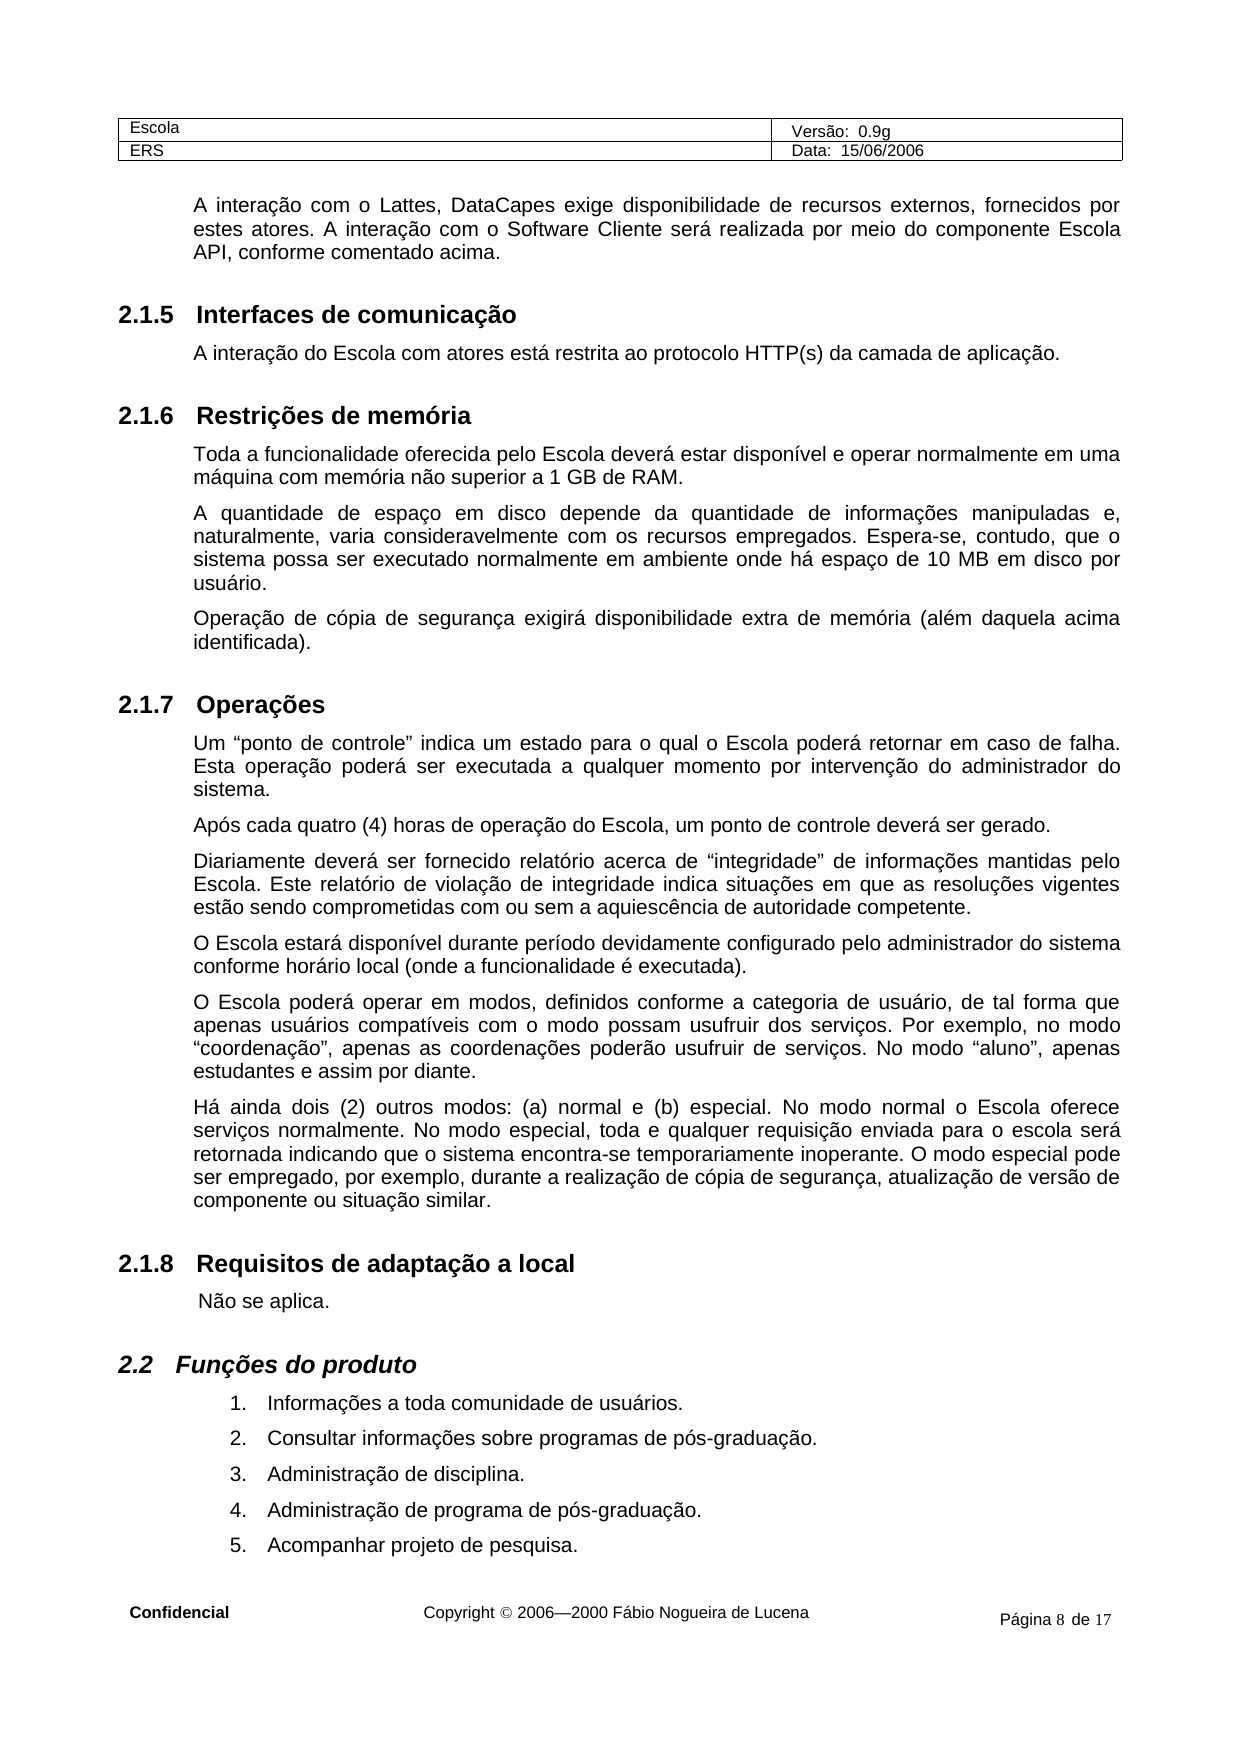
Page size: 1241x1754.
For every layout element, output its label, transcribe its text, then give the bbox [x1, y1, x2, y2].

text Não se aplica. [118, 1290, 1122, 1313]
text Um “ponto de controle” indica um estado para o qual o Escola poderá retornar em caso de falha. Esta operação poderá ser executada a qualquer momento por intervenção do administrador do sistema. [193, 731, 1122, 801]
text O Escola poderá operar em modos, definidos conforme a categoria de usuário, de tal forma que apenas usuários compatíveis com o modo possam usufruir dos serviços. Por exemplo, no modo “coordenação”, apenas as coordenações poderão usufruir de serviços. No modo “aluno”, apenas estudantes e assim por diante. [193, 990, 1122, 1083]
text Há ainda dois (2) outros modos: (a) normal e (b) especial. No modo normal o Escola oferece serviços normalmente. No modo especial, toda e qualquer requisição enviada para o escola será retornada indicando que o sistema encontra-se temporariamente inoperante. O modo especial pode ser empregado, por exemplo, durante a realização de cópia de segurança, atualização de versão de componente ou situação similar. [193, 1096, 1122, 1212]
text O Escola estará disponível durante período devidamente configurado pelo administrador do sistema conforme horário local (onde a funcionalidade é executada). [193, 931, 1122, 978]
list Administração de disciplina. [229, 1462, 1122, 1486]
subtitle Funções do produto [118, 1351, 1122, 1378]
list Administração de programa de pós-graduação. [229, 1498, 1122, 1521]
text Toda a funcionalidade oferecida pelo Escola deverá estar disponível e operar normalmente em uma máquina com memória não superior a 1 GB de RAM. [193, 443, 1122, 489]
subtitle Restrições de memória [118, 402, 1122, 430]
text Operação de cópia de segurança exigirá disponibilidade extra de memória (além daquela acima identificada). [193, 607, 1122, 653]
text Após cada quatro (4) horas de operação do Escola, um ponto de controle deverá ser gerado. [193, 813, 1122, 837]
text A quantidade de espaço em disco depende da quantidade de informações manipuladas e, naturalmente, varia consideravelmente com os recursos empregados. Espera-se, contudo, que o sistema possa ser executado normalmente em ambiente onde há espaço de 10 MB em disco por usuário. [193, 502, 1122, 594]
text Diariamente deverá ser fornecido relatório acerca de “integridade” de informações mantidas pelo Escola. Este relatório de violação de integridade indica situações em que as resoluções vigentes estão sendo comprometidas com ou sem a aquiescência de autoridade competente. [193, 849, 1122, 919]
text A interação com o Lattes, DataCapes exige disponibilidade de recursos externos, fornecidos por estes atores. A interação com o Software Cliente será realizada por meio do componente Escola API, conforme comentado acima. [193, 194, 1122, 263]
list Consultar informações sobre programas de pós-graduação. [229, 1427, 1122, 1450]
list Informações a toda comunidade de usuários. [229, 1391, 1122, 1414]
subtitle Requisitos de adaptação a local [118, 1249, 1122, 1277]
subtitle Operações [118, 691, 1122, 719]
text A interação do Escola com atores está restrita ao protocolo HTTP(s) da camada de aplicação. [193, 341, 1122, 365]
subtitle Interfaces de comunicação [118, 301, 1122, 329]
list Acompanhar projeto de pesquisa. [229, 1534, 1122, 1557]
